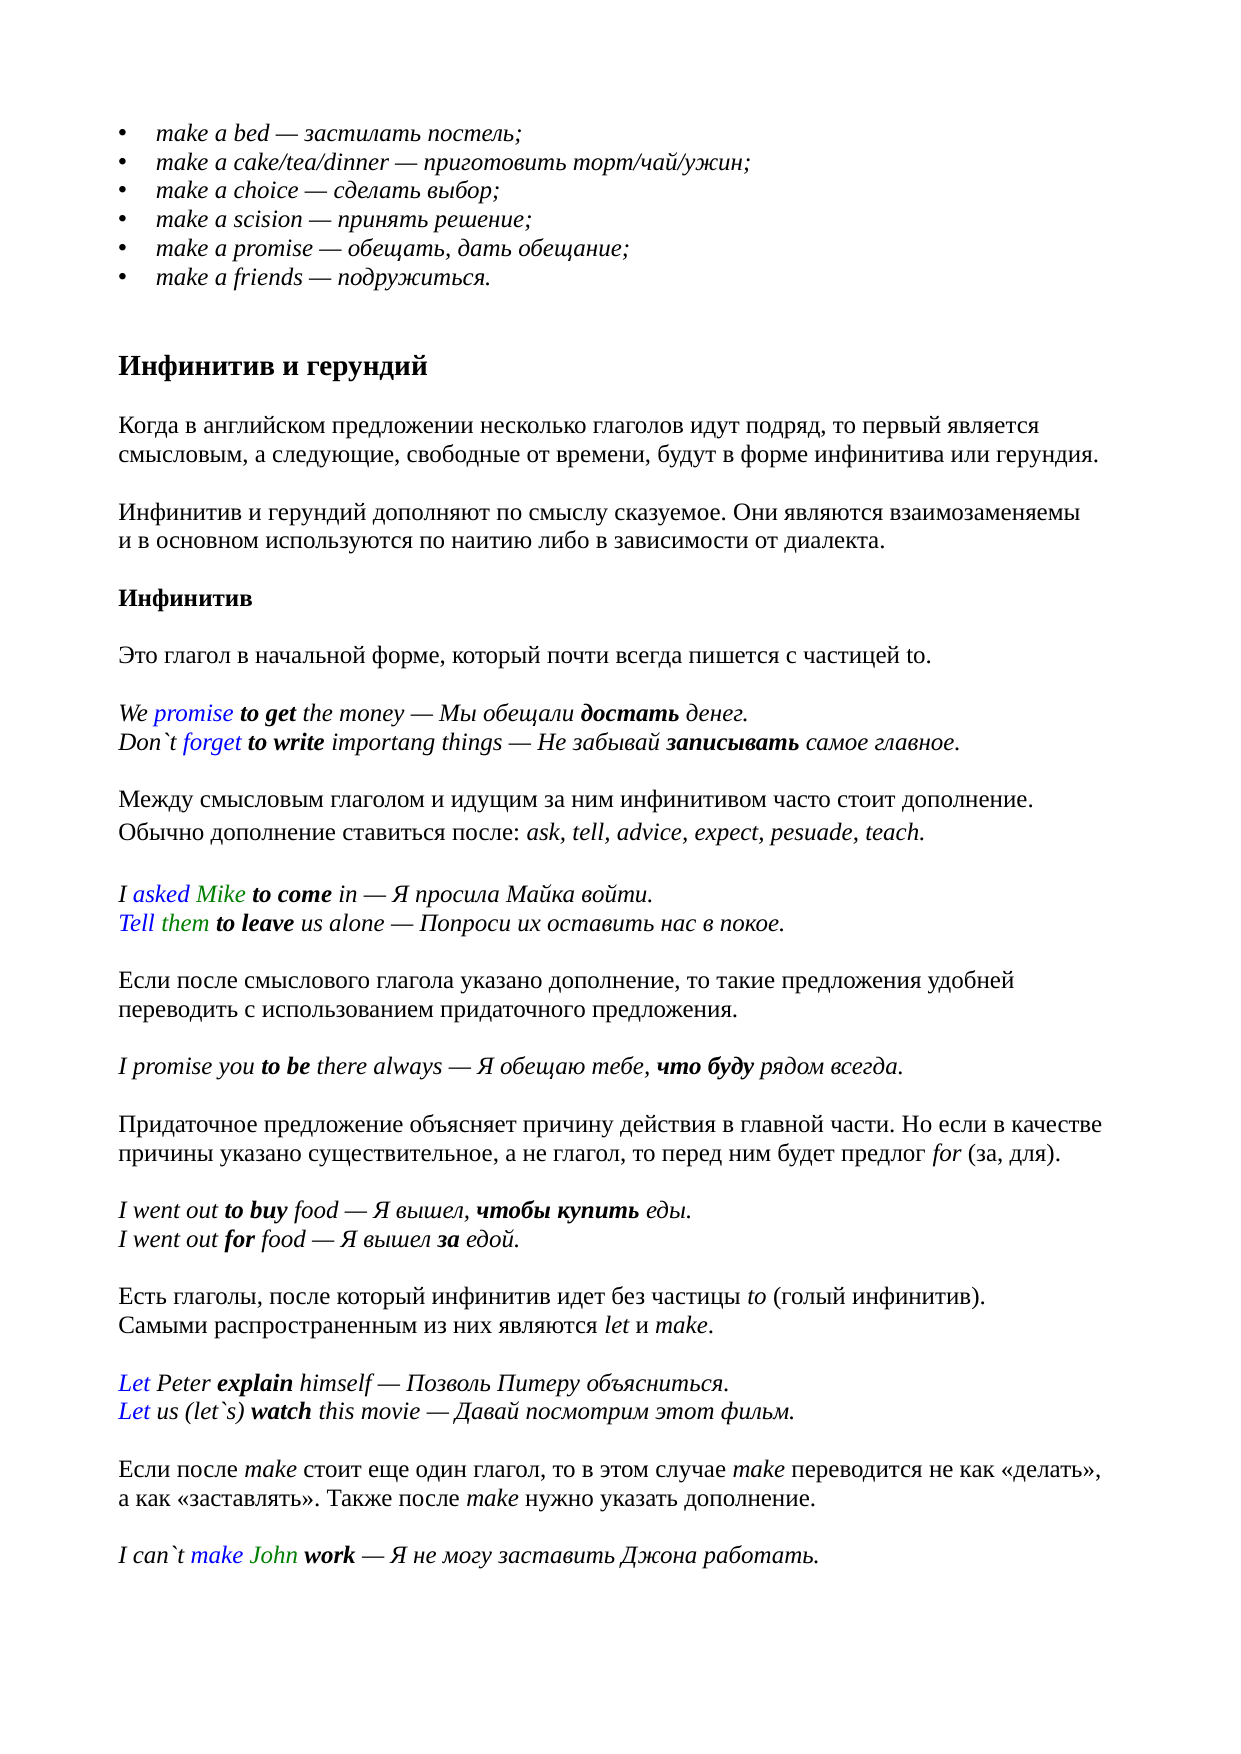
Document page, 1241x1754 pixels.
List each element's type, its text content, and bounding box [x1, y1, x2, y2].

text Это глагол в начальной форме, который почти всегда пишется с частицей to. [118, 640, 1122, 669]
list make a cake/tea/dinner — приготовить торт/чай/ужин; [118, 147, 1122, 176]
text Don`t forget to write importang things — Не забывай записывать самое главное. [118, 727, 1122, 755]
list make a promise — обещать, дать обещание; [118, 233, 1122, 262]
text I went out for food — Я вышел за едой. [118, 1224, 1122, 1253]
text Let Peter explain himself — Позволь Питеру объясниться. [118, 1368, 1122, 1396]
list make a bed — застилать постель; [118, 118, 1122, 147]
text I went out to buy food — Я вышел, чтобы купить еды. [118, 1195, 1122, 1224]
list make a friends — подружиться. [118, 262, 1122, 291]
text и в основном используются по наитию либо в зависимости от диалекта. [118, 525, 1122, 554]
text Самыми распространенным из них являются let и make. [118, 1310, 1122, 1339]
text Tell them to leave us alone — Попроси их оставить нас в покое. [118, 908, 1122, 936]
text Есть глаголы, после который инфинитив идет без частицы to (голый инфинитив). [118, 1281, 1122, 1310]
text Между смысловым глаголом и идущим за ним инфинитивом часто стоит дополнение. [118, 784, 1122, 813]
list make a choice — сделать выбор; [118, 176, 1122, 204]
text I can`t make John work — Я не могу заставить Джона работать. [118, 1540, 1122, 1569]
text Инфинитив [118, 583, 1122, 612]
text переводить с использованием придаточного предложения. [118, 994, 1122, 1023]
list make a scision — принять решение; [118, 204, 1122, 233]
text Обычно дополнение ставиться после: ask, tell, advice, expect, pesuade, teach. [118, 817, 1122, 846]
text Let us (let`s) watch this movie — Давай посмотрим этот фильм. [118, 1396, 1122, 1425]
text Когда в английском предложении несколько глаголов идут подряд, то первый является смысловым, а следующие, свободные от времени, будут в форме инфинитива или герундия. [118, 410, 1122, 468]
text а как «заставлять». Также после make нужно указать дополнение. [118, 1483, 1122, 1511]
text Если после смыслового глагола указано дополнение, то такие предложения удобней [118, 965, 1122, 994]
text I promise you to be there always — Я обещаю тебе, что буду рядом всегда. [118, 1051, 1122, 1080]
text Если после make стоит еще один глагол, то в этом случае make переводится не как «делать», [118, 1454, 1122, 1483]
text Придаточное предложение объясняет причину действия в главной части. Но если в качестве причины указано существительное, а не глагол, то перед ним будет предлог for (за, для). [118, 1109, 1122, 1166]
text Инфинитив и герундий дополняют по смыслу сказуемое. Они являются взаимозаменяемы [118, 497, 1122, 525]
text Инфинитив и герундий [118, 348, 1122, 382]
text We promise to get the money — Мы обещали достать денег. [118, 698, 1122, 727]
text I asked Mike to come in — Я просила Майка войти. [118, 879, 1122, 908]
